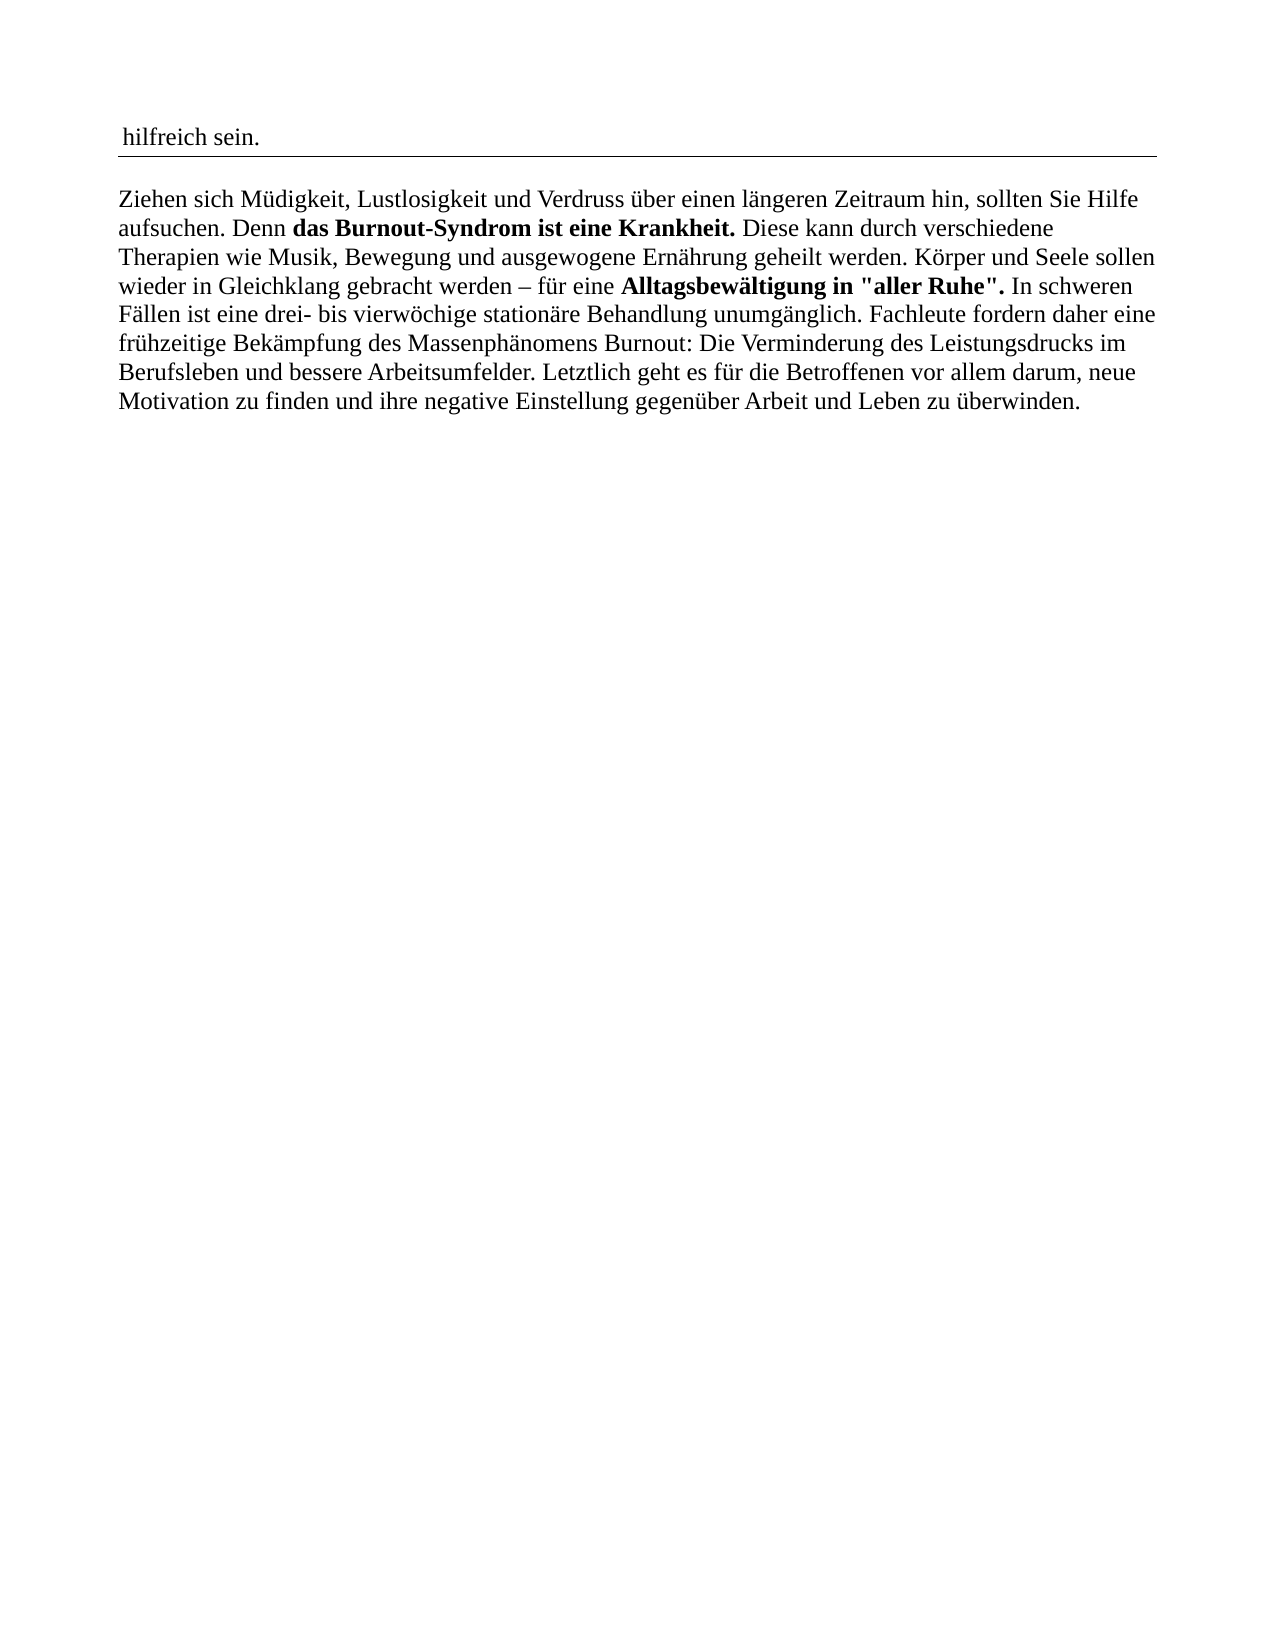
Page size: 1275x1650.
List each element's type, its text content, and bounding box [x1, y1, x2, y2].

text hilfreich sein. [118, 118, 1157, 156]
text Ziehen sich Müdigkeit, Lustlosigkeit und Verdruss über einen längeren Zeitraum hin, sollten Sie Hilfe aufsuchen. Denn das Burnout-Syndrom ist eine Krankheit. Diese kann durch verschiedene Therapien wie Musik, Bewegung und ausgewogene Ernährung geheilt werden. Körper und Seele sollen wieder in Gleichklang gebracht werden – für eine Alltagsbewältigung in "aller Ruhe". In schweren Fällen ist eine drei- bis vierwöchige stationäre Behandlung unumgänglich. Fachleute fordern daher eine frühzeitige Bekämpfung des Massenphänomens Burnout: Die Verminderung des Leistungsdrucks im Berufsleben und bessere Arbeitsumfelder. Letztlich geht es für die Betroffenen vor allem darum, neue Motivation zu finden und ihre negative Einstellung gegenüber Arbeit und Leben zu überwinden. [118, 184, 1157, 414]
